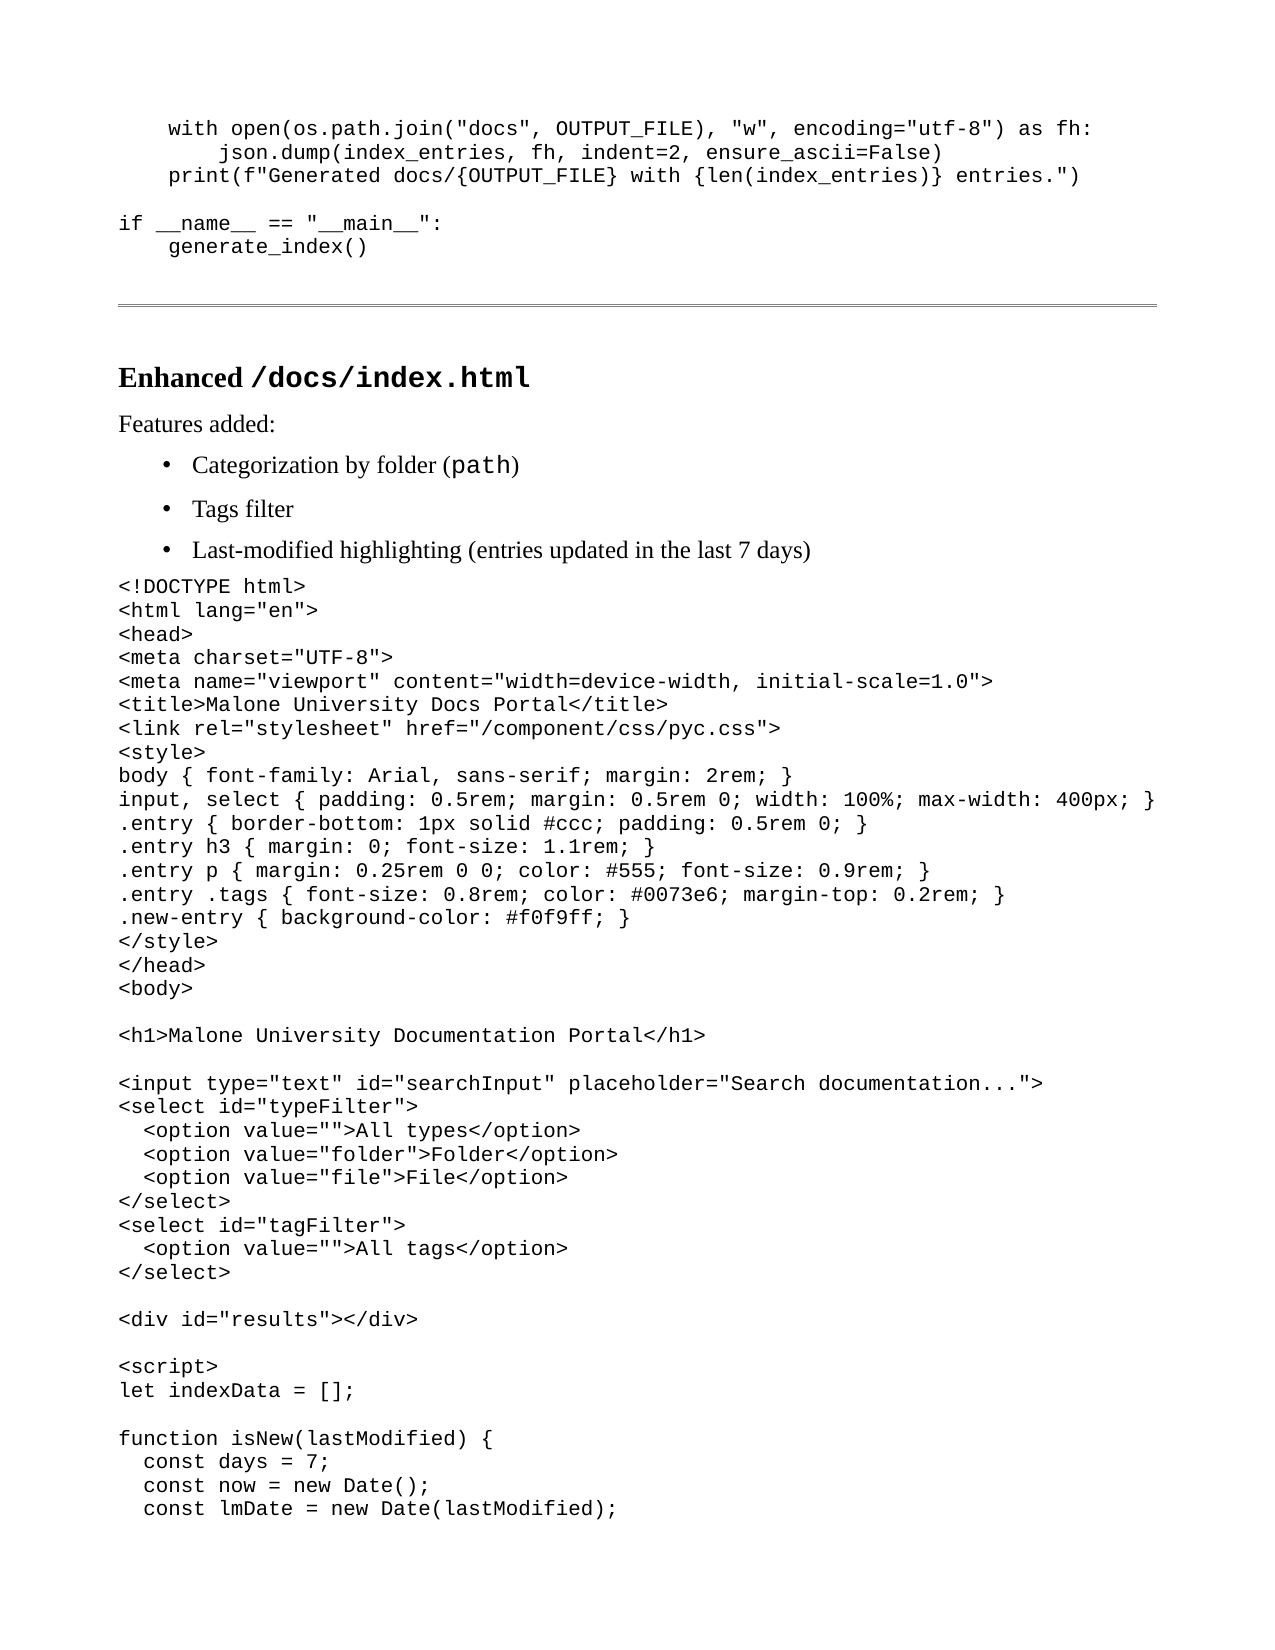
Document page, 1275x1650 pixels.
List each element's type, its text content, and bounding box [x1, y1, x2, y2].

text input, select { padding: 0.5rem; margin: 0.5rem 0; width: 100%; max-width: 400px; } [118, 789, 1157, 813]
text <script> [118, 1357, 1157, 1380]
text <head> [118, 623, 1157, 647]
text .entry p { margin: 0.25rem 0 0; color: #555; font-size: 0.9rem; } [118, 860, 1157, 884]
text <select id="tagFilter"> [118, 1215, 1157, 1238]
text .entry h3 { margin: 0; font-size: 1.1rem; } [118, 836, 1157, 860]
text function isNew(lastModified) { [118, 1427, 1157, 1451]
text const lmDate = new Date(lastModified); [118, 1498, 1157, 1522]
text if __name__ == "__main__": [118, 213, 1157, 236]
text Features added: [118, 409, 1157, 438]
text <body> [118, 978, 1157, 1002]
text .entry { border-bottom: 1px solid #ccc; padding: 0.5rem 0; } [118, 813, 1157, 836]
text </select> [118, 1191, 1157, 1215]
text <meta name="viewport" content="width=device-width, initial-scale=1.0"> [118, 671, 1157, 694]
text <!DOCTYPE html> [118, 576, 1157, 600]
text <option value="">All tags</option> [118, 1238, 1157, 1262]
text .new-entry { background-color: #f0f9ff; } [118, 907, 1157, 931]
list Tags filter [162, 494, 1157, 522]
text </style> [118, 931, 1157, 954]
text <select id="typeFilter"> [118, 1096, 1157, 1120]
text let indexData = []; [118, 1380, 1157, 1404]
text <div id="results"></div> [118, 1309, 1157, 1333]
text </select> [118, 1262, 1157, 1286]
text body { font-family: Arial, sans-serif; margin: 2rem; } [118, 765, 1157, 789]
list Last-modified highlighting (entries updated in the last 7 days) [162, 535, 1157, 564]
text <option value="">All types</option> [118, 1120, 1157, 1144]
text </head> [118, 954, 1157, 978]
text <input type="text" id="searchInput" placeholder="Search documentation..."> [118, 1073, 1157, 1096]
text <link rel="stylesheet" href="/component/css/pyc.css"> [118, 718, 1157, 742]
text <meta charset="UTF-8"> [118, 647, 1157, 671]
text <html lang="en"> [118, 600, 1157, 623]
text <h1>Malone University Documentation Portal</h1> [118, 1026, 1157, 1049]
text <style> [118, 742, 1157, 765]
text with open(os.path.join("docs", OUTPUT_FILE), "w", encoding="utf-8") as fh: [118, 118, 1157, 142]
text json.dump(index_entries, fh, indent=2, ensure_ascii=False) [118, 142, 1157, 165]
text const days = 7; [118, 1451, 1157, 1475]
text .entry .tags { font-size: 0.8rem; color: #0073e6; margin-top: 0.2rem; } [118, 884, 1157, 907]
list Categorization by folder (path) [162, 450, 1157, 481]
text <option value="file">File</option> [118, 1167, 1157, 1191]
text generate_index() [118, 236, 1157, 260]
text <option value="folder">Folder</option> [118, 1144, 1157, 1167]
subtitle Enhanced /docs/index.html [118, 361, 1157, 397]
text const now = new Date(); [118, 1475, 1157, 1498]
text <title>Malone University Docs Portal</title> [118, 694, 1157, 718]
text print(f"Generated docs/{OUTPUT_FILE} with {len(index_entries)} entries.") [118, 165, 1157, 189]
